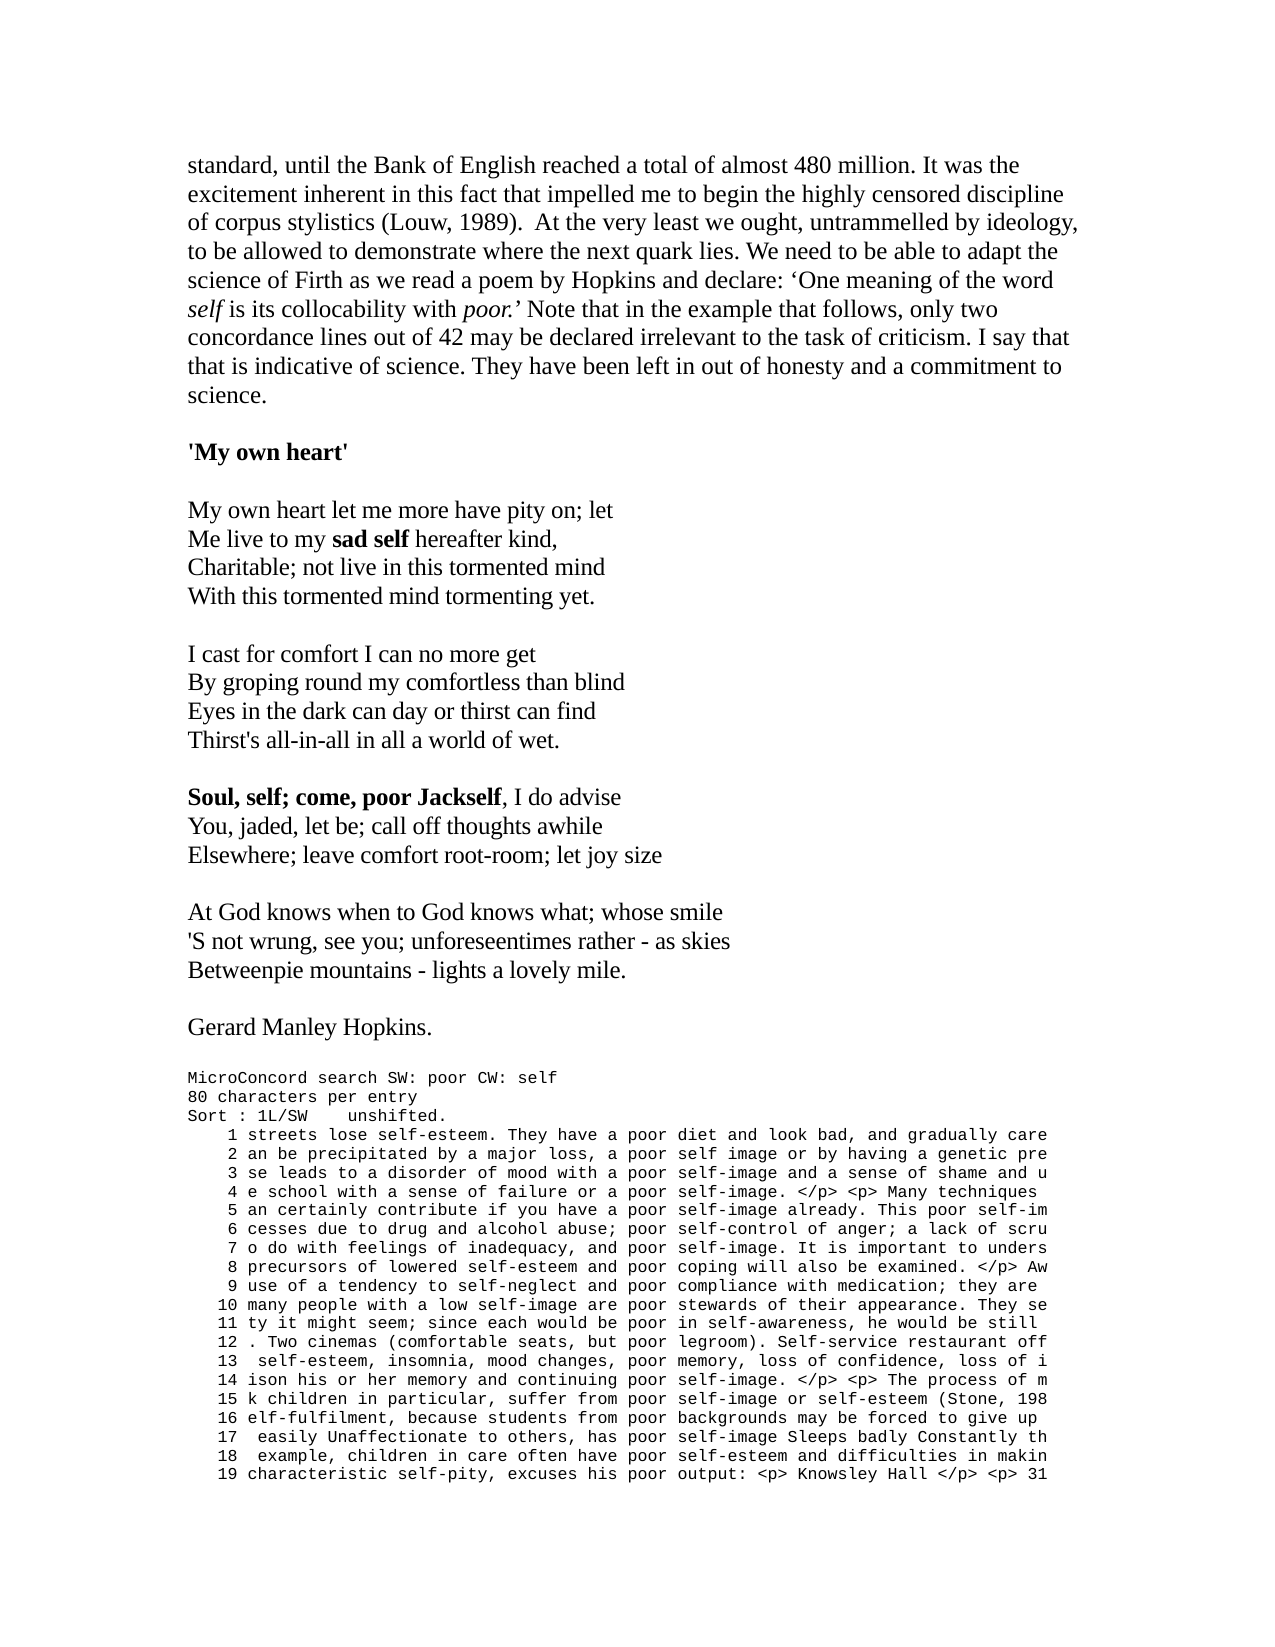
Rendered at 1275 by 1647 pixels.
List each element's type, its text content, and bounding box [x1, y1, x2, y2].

text 'S not wrung, see you; unforeseentimes rather - as skies [187, 926, 1087, 955]
text 6 cesses due to drug and alcohol abuse; poor self-control of anger; a lack of scru [187, 1221, 1087, 1240]
text 16 elf-fulfilment, because students from poor backgrounds may be forced to give up [187, 1409, 1087, 1428]
text Thirst's all-in-all in all a world of wet. [187, 725, 1087, 754]
text MicroConcord search SW: poor CW: self [187, 1070, 1087, 1089]
text Gerard Manley Hopkins. [187, 1012, 1087, 1041]
text With this tormented mind tormenting yet. [187, 581, 1087, 610]
text 15 k children in particular, suffer from poor self-image or self-esteem (Stone, 198 [187, 1391, 1087, 1409]
text 9 use of a tendency to self-neglect and poor compliance with medication; they are [187, 1277, 1087, 1296]
text 4 e school with a sense of failure or a poor self-image. </p> <p> Many techniques [187, 1183, 1087, 1202]
text Sort : 1L/SW unshifted. [187, 1108, 1087, 1127]
text 13 self-esteem, insomnia, mood changes, poor memory, loss of confidence, loss of i [187, 1353, 1087, 1372]
text Soul, self; come, poor Jackself, I do advise [187, 782, 1087, 811]
text Eyes in the dark can day or thirst can find [187, 696, 1087, 725]
text You, jaded, let be; call off thoughts awhile [187, 811, 1087, 840]
text My own heart let me more have pity on; let [187, 495, 1087, 524]
text 18 example, children in care often have poor self-esteem and difficulties in makin [187, 1447, 1087, 1466]
text 'My own heart' [187, 437, 1087, 466]
text 17 easily Unaffectionate to others, has poor self-image Sleeps badly Constantly th [187, 1428, 1087, 1447]
text 80 characters per entry [187, 1089, 1087, 1108]
text 10 many people with a low self-image are poor stewards of their appearance. They se [187, 1296, 1087, 1315]
text 8 precursors of lowered self-esteem and poor coping will also be examined. </p> Aw [187, 1258, 1087, 1277]
text 11 ty it might seem; since each would be poor in self-awareness, he would be still [187, 1315, 1087, 1334]
text Elsewhere; leave comfort root-room; let joy size [187, 840, 1087, 869]
text Charitable; not live in this tormented mind [187, 552, 1087, 581]
text 12 . Two cinemas (comfortable seats, but poor legroom). Self-service restaurant off [187, 1334, 1087, 1353]
text Me live to my sad self hereafter kind, [187, 524, 1087, 552]
text 1 streets lose self-esteem. They have a poor diet and look bad, and gradually care [187, 1127, 1087, 1145]
text 5 an certainly contribute if you have a poor self-image already. This poor self-im [187, 1202, 1087, 1221]
text 7 o do with feelings of inadequacy, and poor self-image. It is important to unders [187, 1240, 1087, 1258]
text Betweenpie mountains - lights a lovely mile. [187, 955, 1087, 984]
text 2 an be precipitated by a major loss, a poor self image or by having a genetic pre [187, 1145, 1087, 1164]
text 19 characteristic self-pity, excuses his poor output: <p> Knowsley Hall </p> <p> 31 [187, 1466, 1087, 1485]
text I cast for comfort I can no more get [187, 639, 1087, 667]
text 14 ison his or her memory and continuing poor self-image. </p> <p> The process of m [187, 1372, 1087, 1391]
text By groping round my comfortless than blind [187, 667, 1087, 696]
text At God knows when to God knows what; whose smile [187, 897, 1087, 926]
text standard, until the Bank of English reached a total of almost 480 million. It was the excitement inherent in this fact that impelled me to begin the highly censored discipline of corpus stylistics (Louw, 1989). At the very least we ought, untrammelled by ideology, to be allowed to demonstrate where the next quark lies. We need to be able to adapt the science of Firth as we read a poem by Hopkins and declare: ‘One meaning of the word self is its collocability with poor.’ Note that in the example that follows, only two concordance lines out of 42 may be declared irrelevant to the task of criticism. I say that that is indicative of science. They have been left in out of honesty and a commitment to science. [187, 150, 1087, 409]
text 3 se leads to a disorder of mood with a poor self-image and a sense of shame and u [187, 1164, 1087, 1183]
